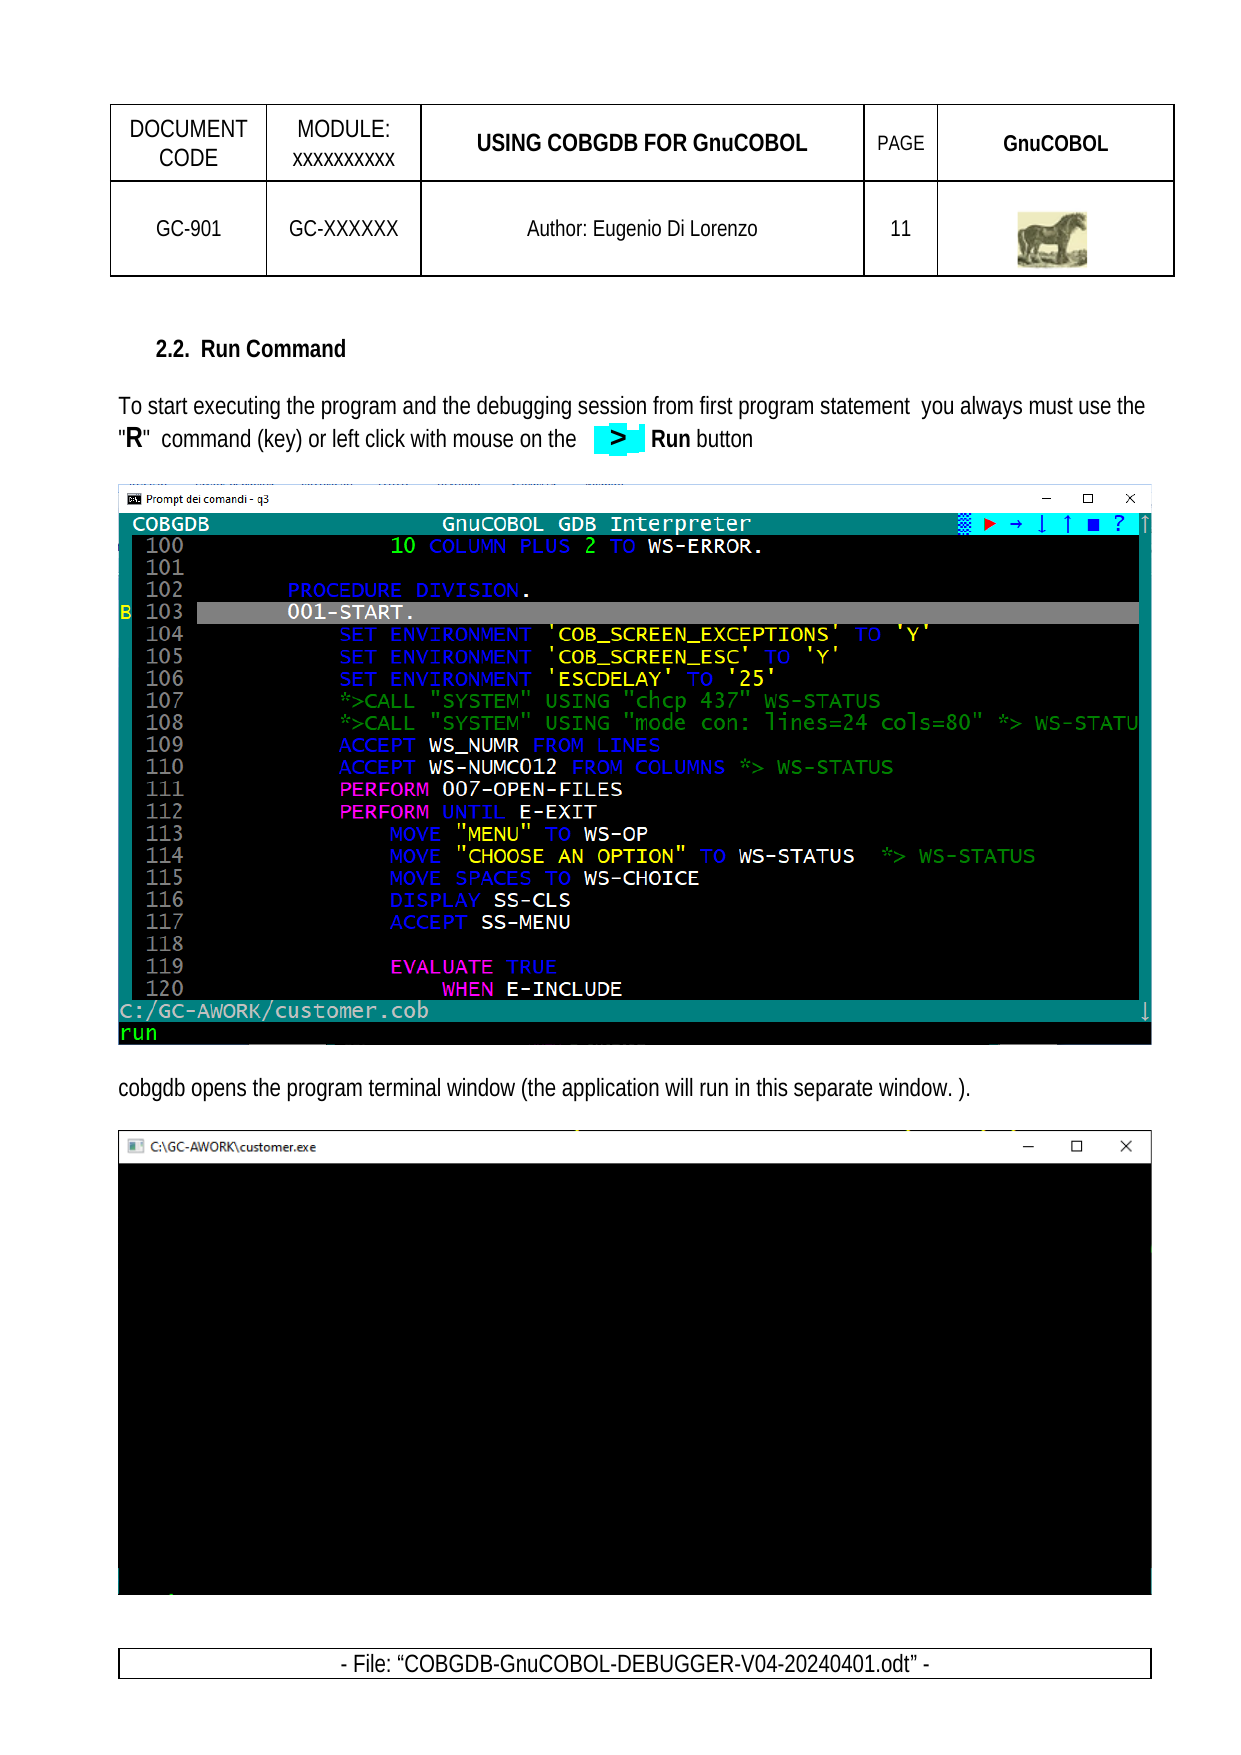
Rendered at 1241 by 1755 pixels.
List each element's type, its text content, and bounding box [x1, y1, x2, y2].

text "R" command (key) or left click with mouse on the > Run button [118, 420, 1152, 456]
subtitle Run Command [156, 334, 1152, 362]
text To start executing the program and the debugging session from first program statement you always must use the [118, 391, 1152, 420]
text cobgdb opens the program terminal window (the application will run in this separate window. ). [118, 1073, 1152, 1101]
